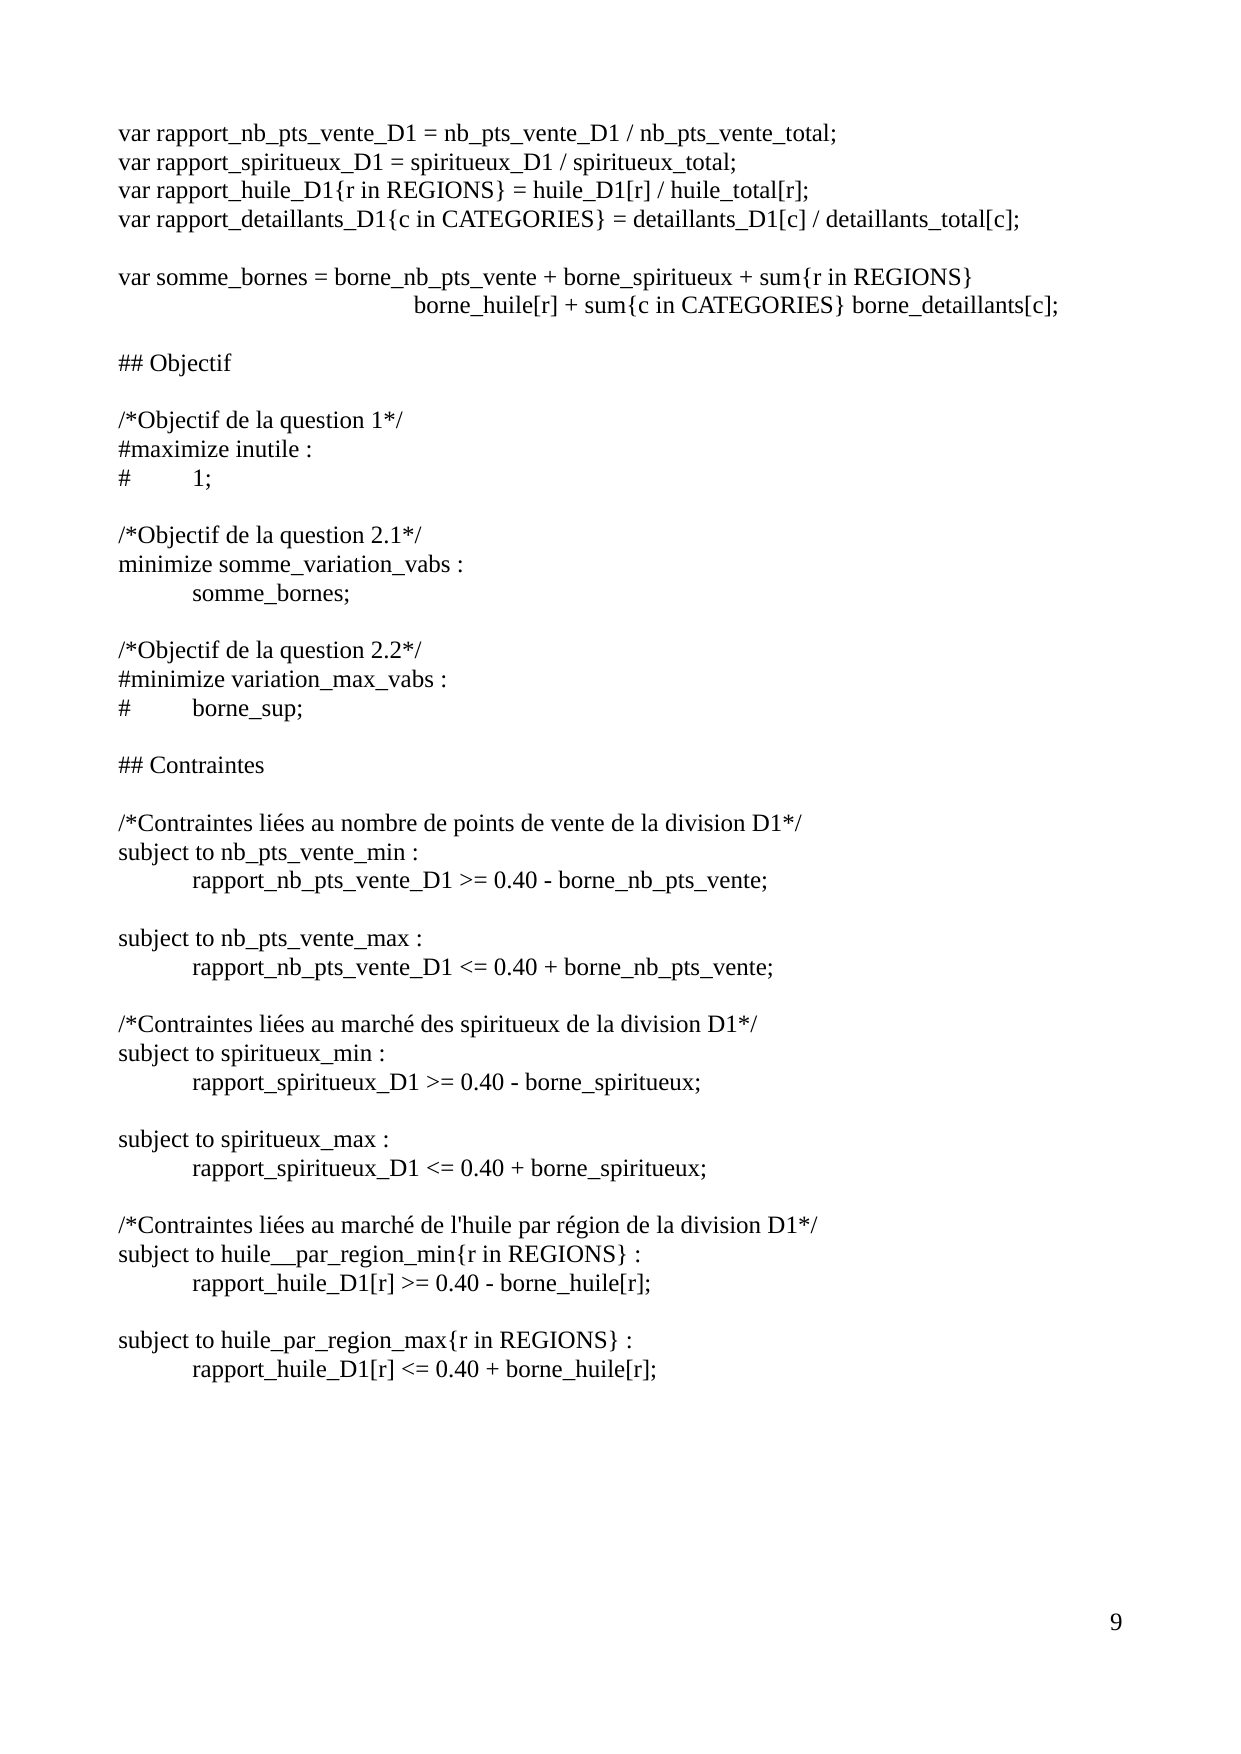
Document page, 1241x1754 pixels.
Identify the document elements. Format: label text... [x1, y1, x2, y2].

text var rapport_nb_pts_vente_D1 = nb_pts_vente_D1 / nb_pts_vente_total; var rapport_spiritueux_D1 = spiritueux_D1 / spiritueux_total; var rapport_huile_D1{r in REGIONS} = huile_D1[r] / huile_total[r]; var rapport_detaillants_D1{c in CATEGORIES} = detaillants_D1[c] / detaillants_total[c]; var somme_bornes = borne_nb_pts_vente + borne_spiritueux + sum{r in REGIONS} borne_huile[r] + sum{c in CATEGORIES} borne_detaillants[c]; ## Objectif /*Objectif de la question 1*/ #maximize inutile : # 1; /*Objectif de la question 2.1*/ minimize somme_variation_vabs : somme_bornes; /*Objectif de la question 2.2*/ #minimize variation_max_vabs : # borne_sup; ## Contraintes /*Contraintes liées au nombre de points de vente de la division D1*/ subject to nb_pts_vente_min : rapport_nb_pts_vente_D1 >= 0.40 - borne_nb_pts_vente; subject to nb_pts_vente_max : rapport_nb_pts_vente_D1 <= 0.40 + borne_nb_pts_vente; /*Contraintes liées au marché des spiritueux de la division D1*/ subject to spiritueux_min : rapport_spiritueux_D1 >= 0.40 - borne_spiritueux; subject to spiritueux_max : rapport_spiritueux_D1 <= 0.40 + borne_spiritueux; /*Contraintes liées au marché de l'huile par région de la division D1*/ subject to huile__par_region_min{r in REGIONS} : rapport_huile_D1[r] >= 0.40 - borne_huile[r]; subject to huile_par_region_max{r in REGIONS} : rapport_huile_D1[r] <= 0.40 + borne_huile[r]; [118, 118, 1122, 1412]
